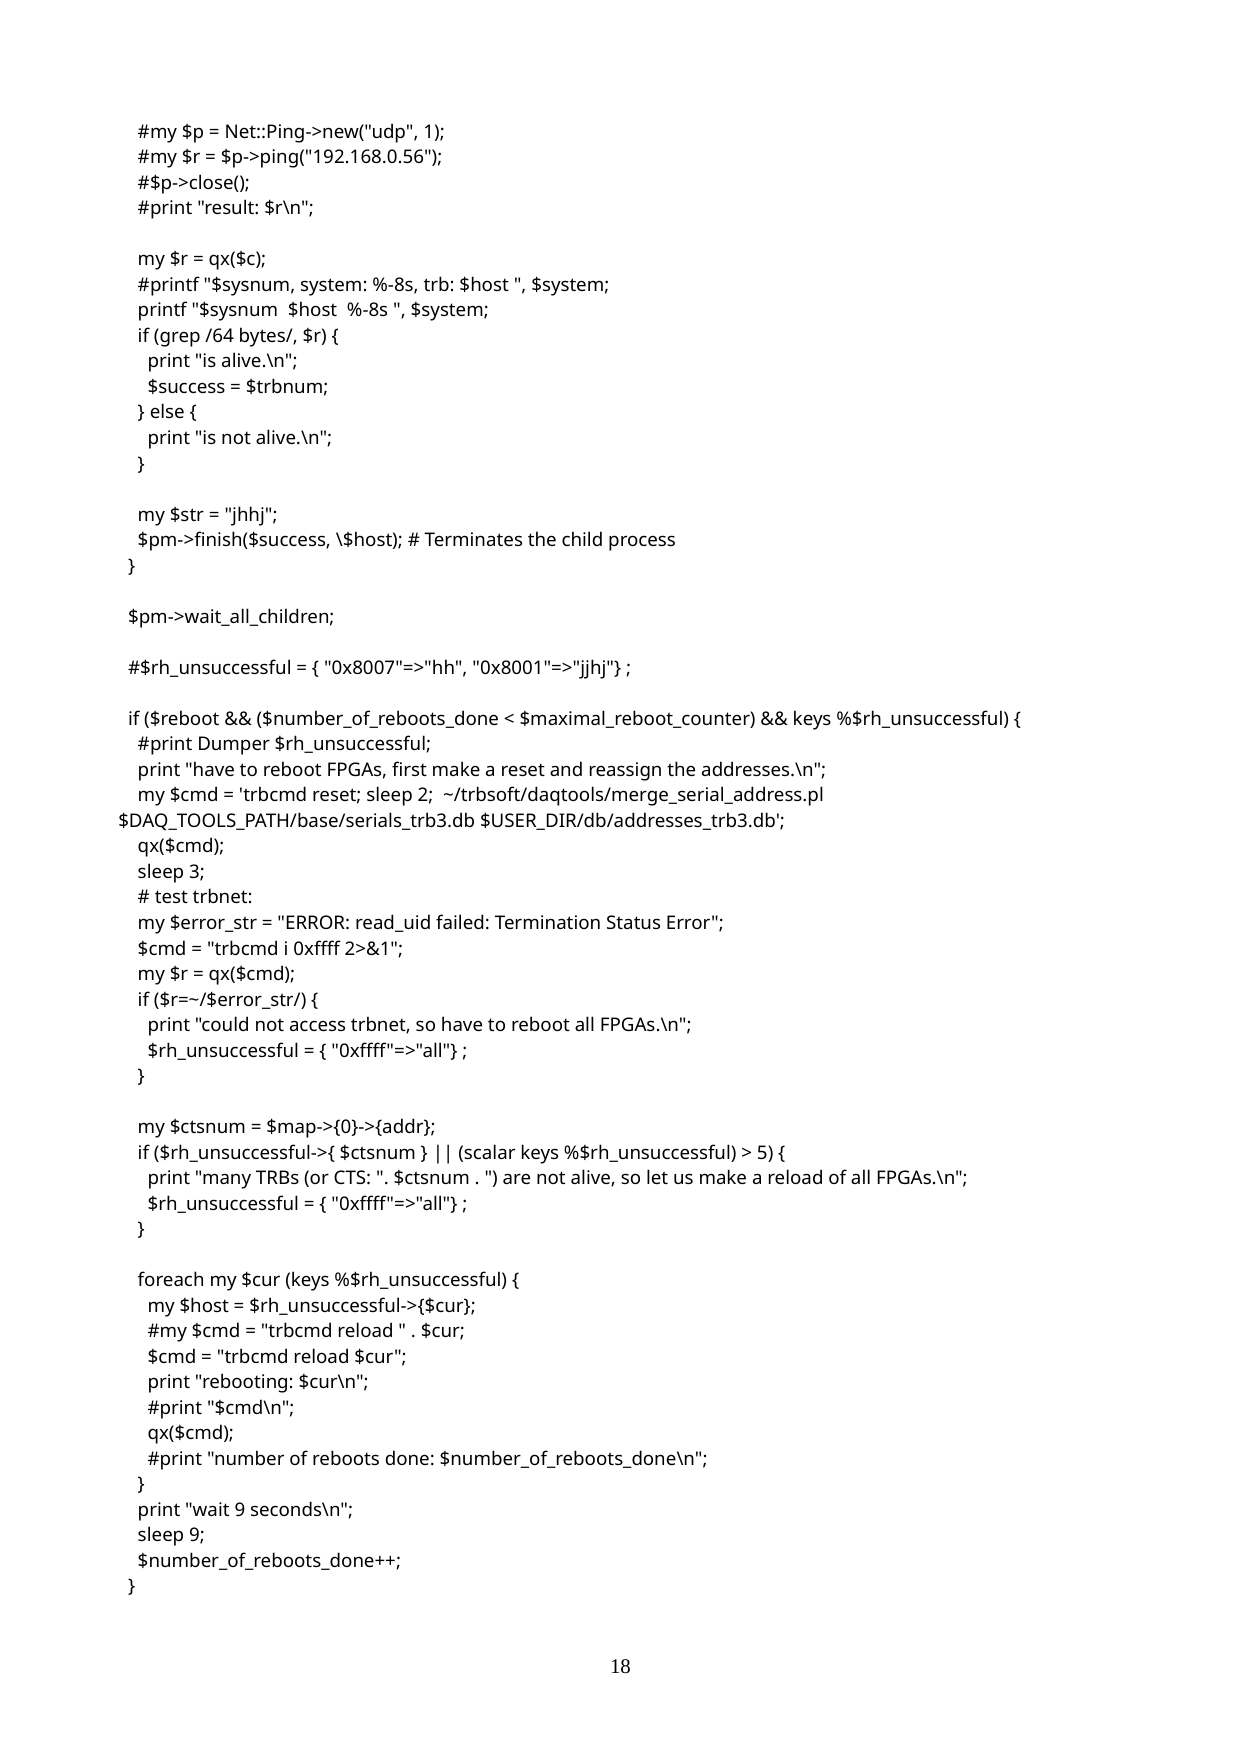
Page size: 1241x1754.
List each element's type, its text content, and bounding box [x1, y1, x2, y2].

text } [118, 450, 1122, 475]
text } [118, 1471, 1122, 1496]
text if ($reboot && ($number_of_reboots_done < $maximal_reboot_counter) && keys %$rh_unsuccessful) { [118, 705, 1122, 731]
text #print Dumper $rh_unsuccessful; [118, 731, 1122, 756]
text $success = $trbnum; [118, 373, 1122, 399]
text foreach my $cur (keys %$rh_unsuccessful) { [118, 1267, 1122, 1292]
text #print "number of reboots done: $number_of_reboots_done\n"; [118, 1445, 1122, 1471]
text my $ctsnum = $map->{0}->{addr}; [118, 1113, 1122, 1139]
text if ($rh_unsuccessful->{ $ctsnum } || (scalar keys %$rh_unsuccessful) > 5) { [118, 1139, 1122, 1164]
text sleep 3; [118, 858, 1122, 884]
text print "have to reboot FPGAs, first make a reset and reassign the addresses.\n"; [118, 756, 1122, 782]
text print "is not alive.\n"; [118, 424, 1122, 450]
text #my $cmd = "trbcmd reload " . $cur; [118, 1318, 1122, 1343]
text # test trbnet: [118, 884, 1122, 909]
text my $r = qx($cmd); [118, 960, 1122, 986]
text #my $p = Net::Ping->new("udp", 1); [118, 118, 1122, 144]
text my $str = "jhhj"; [118, 501, 1122, 526]
text } [118, 1573, 1122, 1598]
text qx($cmd); [118, 833, 1122, 858]
text #print "$cmd\n"; [118, 1394, 1122, 1420]
text } [118, 1216, 1122, 1241]
text $rh_unsuccessful = { "0xffff"=>"all"} ; [118, 1037, 1122, 1062]
text } [118, 1062, 1122, 1088]
text } [118, 552, 1122, 577]
text #my $r = $p->ping("192.168.0.56"); [118, 144, 1122, 169]
text my $host = $rh_unsuccessful->{$cur}; [118, 1292, 1122, 1318]
text sleep 9; [118, 1522, 1122, 1547]
text $pm->wait_all_children; [118, 603, 1122, 628]
text print "rebooting: $cur\n"; [118, 1369, 1122, 1394]
text $rh_unsuccessful = { "0xffff"=>"all"} ; [118, 1190, 1122, 1216]
text print "is alive.\n"; [118, 348, 1122, 373]
text print "many TRBs (or CTS: ". $ctsnum . ") are not alive, so let us make a reload of all FPGAs.\n"; [118, 1164, 1122, 1190]
text if ($r=~/$error_str/) { [118, 986, 1122, 1011]
text $number_of_reboots_done++; [118, 1547, 1122, 1573]
text $cmd = "trbcmd i 0xffff 2>&1"; [118, 935, 1122, 960]
text my $error_str = "ERROR: read_uid failed: Termination Status Error"; [118, 909, 1122, 935]
text qx($cmd); [118, 1420, 1122, 1445]
text #$p->close(); [118, 169, 1122, 195]
text #printf "$sysnum, system: %-8s, trb: $host ", $system; [118, 271, 1122, 297]
text my $r = qx($c); [118, 246, 1122, 271]
text print "wait 9 seconds\n"; [118, 1496, 1122, 1522]
text if (grep /64 bytes/, $r) { [118, 322, 1122, 348]
text } else { [118, 399, 1122, 424]
text printf "$sysnum $host %-8s ", $system; [118, 297, 1122, 322]
text $pm->finish($success, \$host); # Terminates the child process [118, 526, 1122, 552]
text #$rh_unsuccessful = { "0x8007"=>"hh", "0x8001"=>"jjhj"} ; [118, 654, 1122, 679]
text $cmd = "trbcmd reload $cur"; [118, 1343, 1122, 1369]
text my $cmd = 'trbcmd reset; sleep 2; ~/trbsoft/daqtools/merge_serial_address.pl $DAQ_TOOLS_PATH/base/serials_trb3.db $USER_DIR/db/addresses_trb3.db'; [118, 782, 1122, 833]
text print "could not access trbnet, so have to reboot all FPGAs.\n"; [118, 1011, 1122, 1037]
text #print "result: $r\n"; [118, 195, 1122, 220]
